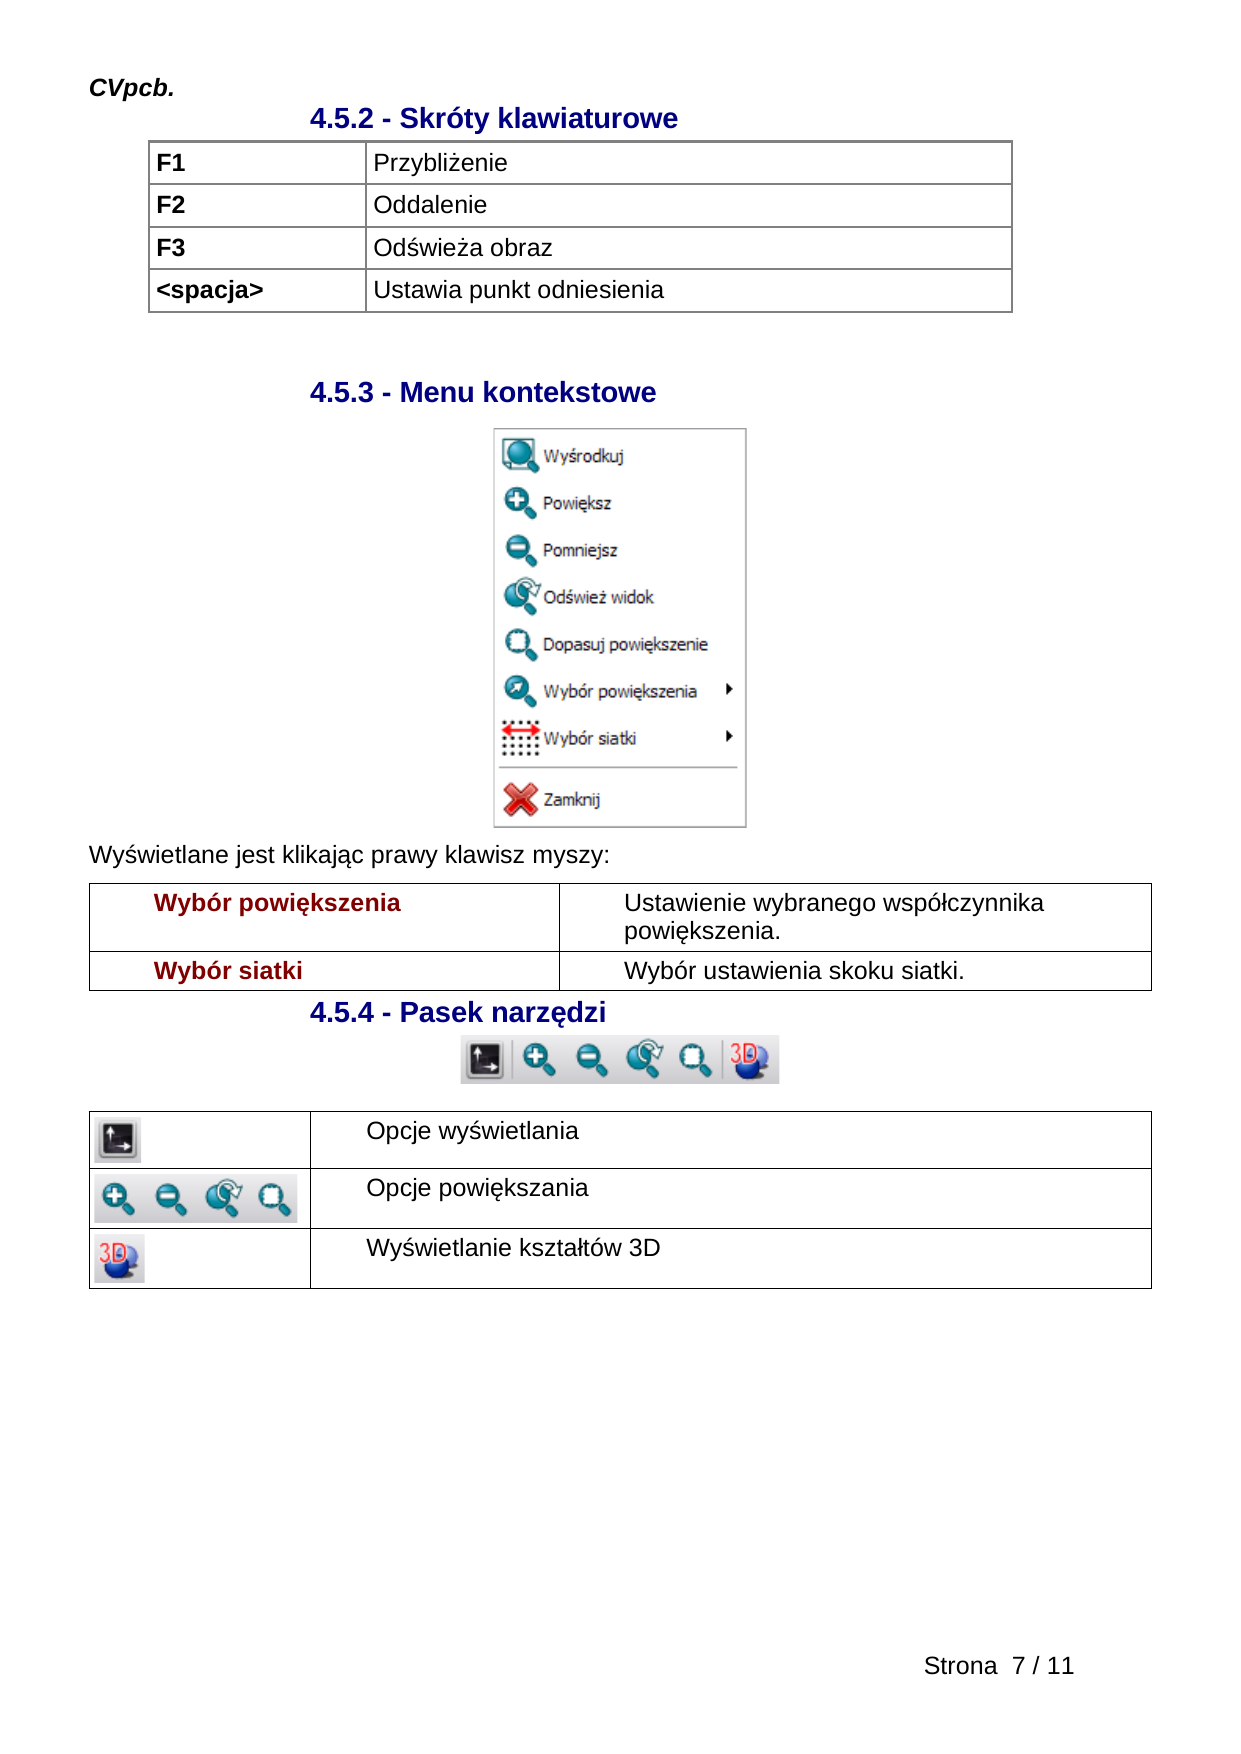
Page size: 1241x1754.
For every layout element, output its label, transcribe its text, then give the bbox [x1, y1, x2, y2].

table_cell Wyświetlanie kształtów 3D [311, 1229, 1151, 1288]
table_cell Opcje powiększania [311, 1169, 1151, 1228]
subtitle Pasek narzędzi [236, 996, 1152, 1029]
table_header Przybliżenie [367, 143, 1011, 183]
table_cell [90, 1169, 310, 1228]
table_header Ustawienie wybranego współczynnika powiększenia. [560, 884, 1151, 951]
table_cell F3 [150, 228, 365, 268]
table_cell Ustawia punkt odniesienia [367, 270, 1011, 311]
subtitle Skróty klawiaturowe [236, 102, 1152, 134]
table_header [90, 1112, 310, 1168]
picture [94, 1117, 142, 1163]
picture [493, 428, 747, 828]
table_cell Odświeża obraz [367, 228, 1011, 268]
table_cell <spacja> [150, 270, 365, 311]
picture [94, 1174, 298, 1223]
picture [460, 1035, 780, 1084]
table_cell Wybór ustawienia skoku siatki. [560, 952, 1151, 990]
table_cell Wybór siatki [90, 952, 559, 990]
table_header Opcje wyświetlania [311, 1112, 1151, 1168]
table_cell Oddalenie [367, 185, 1011, 226]
table_cell [90, 1229, 310, 1288]
subtitle Menu kontekstowe [236, 376, 1152, 409]
picture [94, 1234, 145, 1283]
table_header Wybór powiększenia [90, 884, 559, 951]
table_header F1 [150, 143, 365, 183]
text Wyświetlane jest klikając prawy klawisz myszy: [88, 841, 1152, 869]
table_cell F2 [150, 185, 365, 226]
